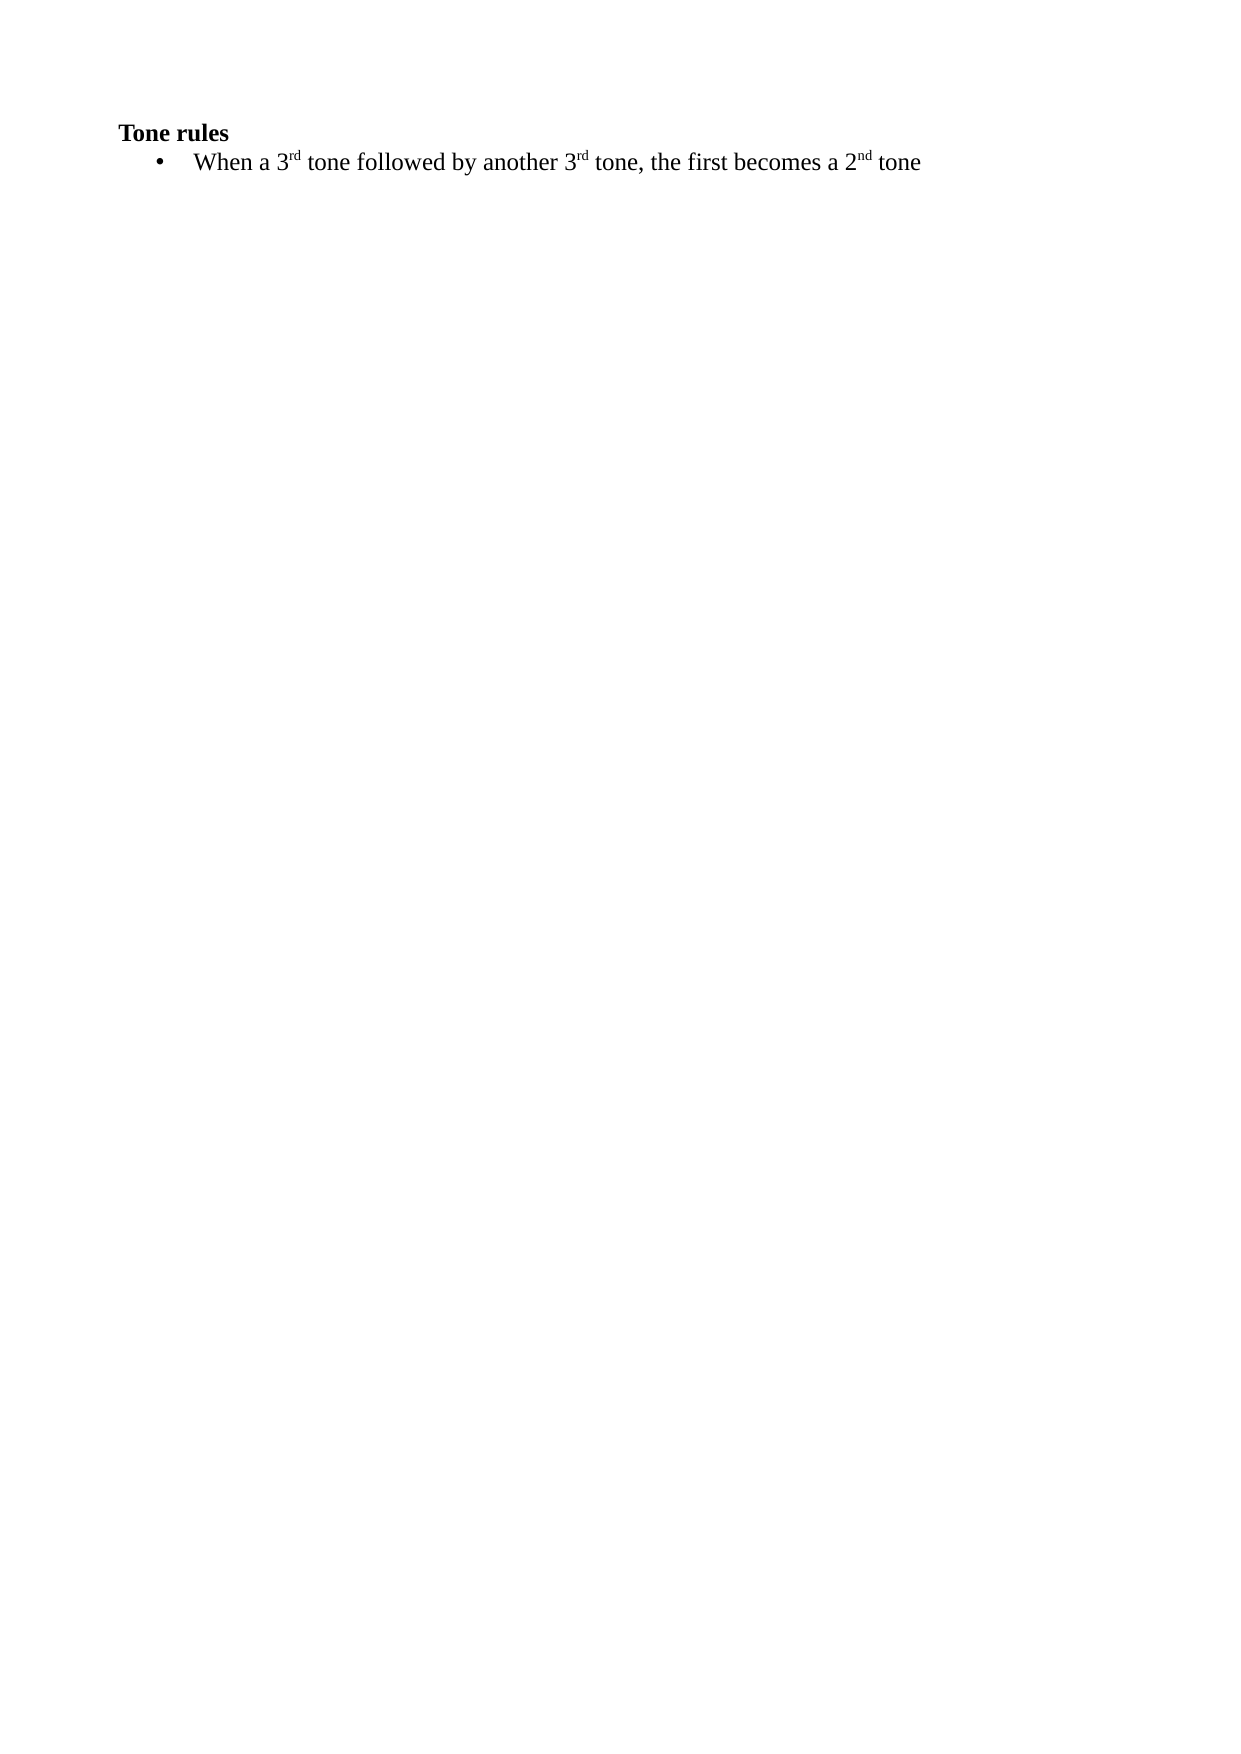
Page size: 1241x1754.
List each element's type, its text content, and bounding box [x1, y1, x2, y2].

text Tone rules [118, 118, 1122, 147]
list When a 3rd tone followed by another 3rd tone, the first becomes a 2nd tone [156, 147, 1122, 176]
